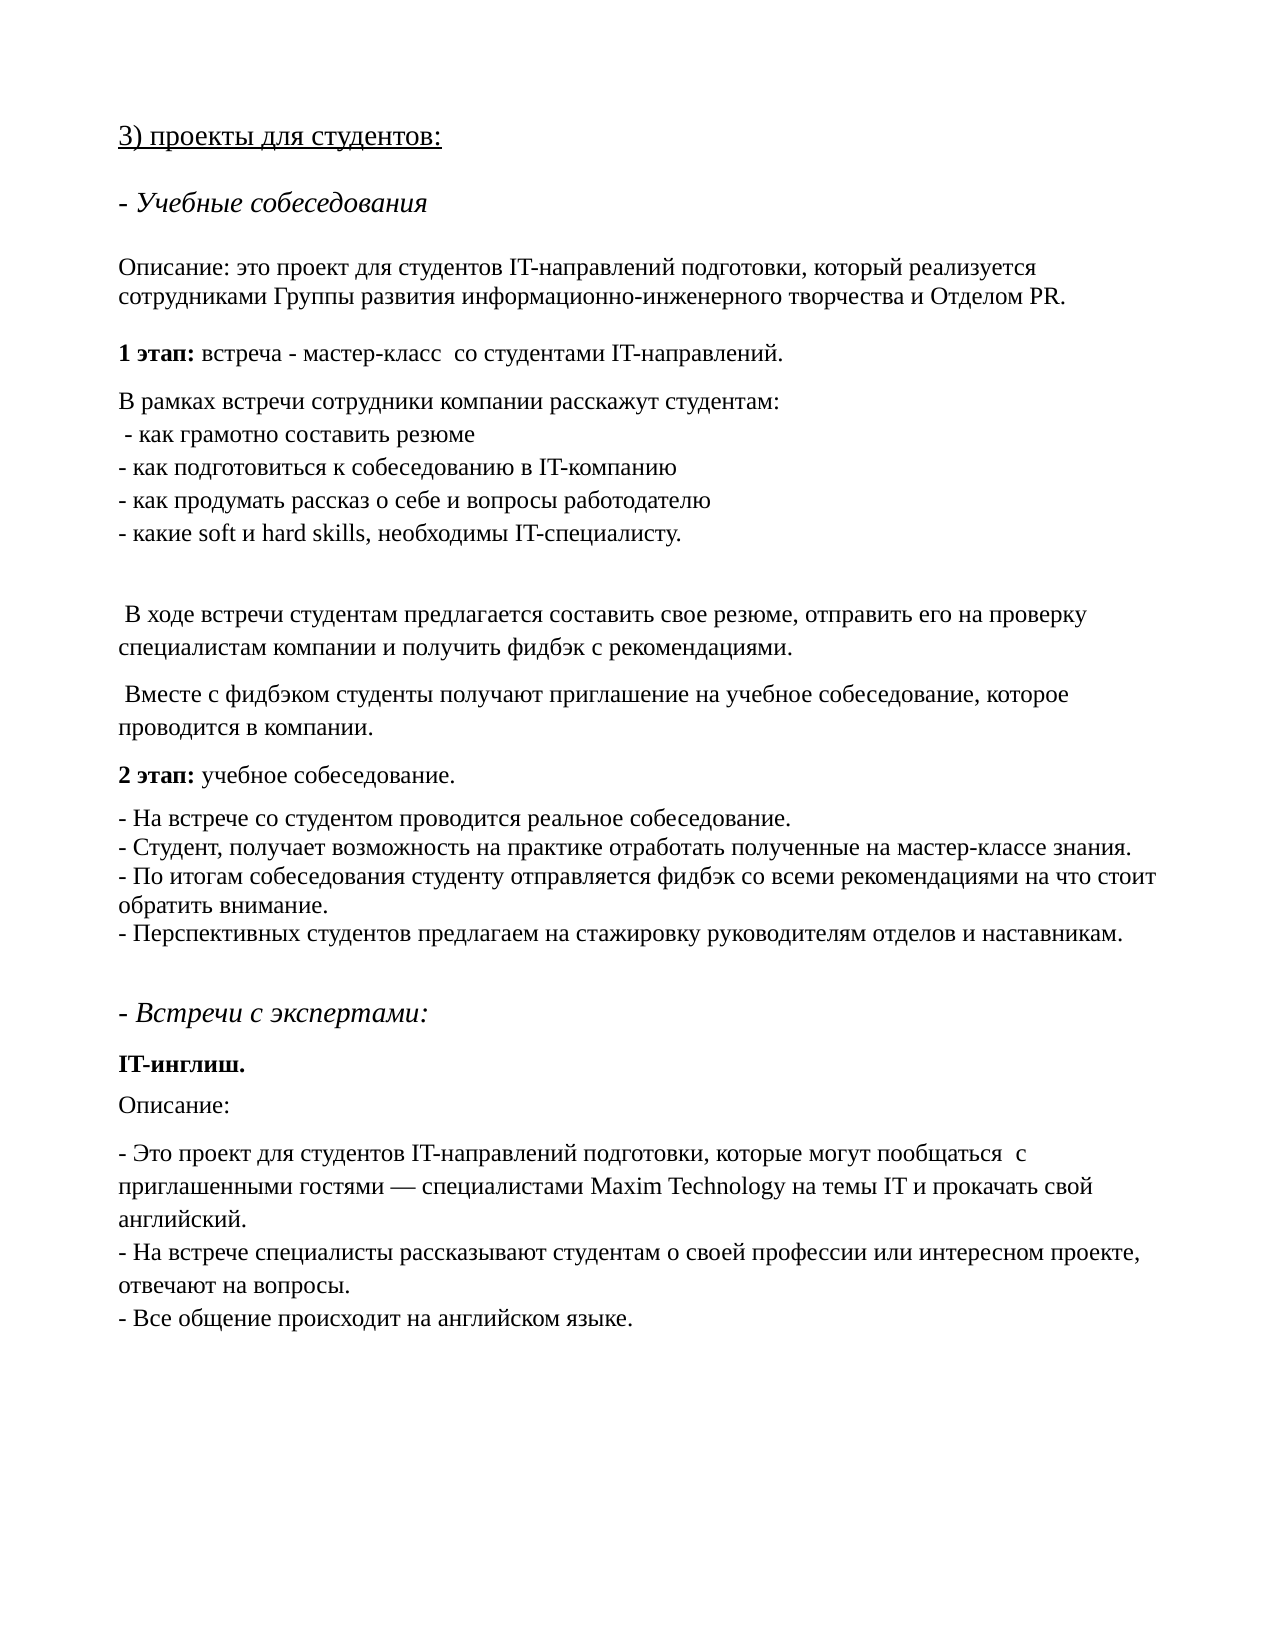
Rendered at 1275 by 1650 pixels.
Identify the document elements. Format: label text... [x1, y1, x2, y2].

text В ходе встречи студентам предлагается составить свое резюме, отправить его на проверку специалистам компании и получить фидбэк с рекомендациями. [118, 599, 1157, 661]
list - как продумать рассказ о себе и вопросы работодателю [118, 485, 1157, 514]
list - На встрече специалисты рассказывают студентам о своей профессии или интересном проекте, отвечают на вопросы. [118, 1237, 1157, 1299]
text - Это проект для студентов IT-направлений подготовки, которые могут пообщаться с приглашенными гостями — специалистами Maxim Technology на темы IT и прокачать свой английский. [118, 1138, 1157, 1233]
list - По итогам собеседования студенту отправляется фидбэк со всеми рекомендациями на что стоит обратить внимание. [118, 861, 1157, 918]
list - Перспективных студентов предлагаем на стажировку руководителям отделов и наставникам. [118, 918, 1157, 947]
text В рамках встречи сотрудники компании расскажут студентам: [118, 386, 1157, 415]
text - Встречи с экспертами: [118, 995, 1157, 1028]
text - как грамотно составить резюме [124, 419, 1157, 448]
list - Студент, получает возможность на практике отработать полученные на мастер-классе знания. [118, 832, 1157, 861]
text - Учебные собеседования [118, 185, 1157, 219]
text 3) проекты для студентов: [118, 118, 1157, 152]
subtitle IT-инглиш. [118, 1049, 1157, 1078]
text 1 этап: встреча - мастер-класс со студентами IT-направлений. [118, 338, 1157, 367]
text Описание: это проект для студентов IT-направлений подготовки, который реализуется сотрудниками Группы развития информационно-инженерного творчества и Отделом PR. [118, 252, 1157, 310]
list - Все общение происходит на английском языке. [118, 1303, 1157, 1332]
list - На встрече со студентом проводится реальное собеседование. [118, 803, 1157, 832]
text Описание: [118, 1090, 1157, 1119]
text Вместе с фидбэком студенты получают приглашение на учебное собеседование, которое проводится в компании. [118, 679, 1157, 741]
text 2 этап: учебное собеседование. [118, 760, 1157, 789]
list - какие soft и hard skills, необходимы IT-специалисту. [118, 518, 1157, 547]
list - как подготовиться к собеседованию в IT-компанию [118, 452, 1157, 481]
